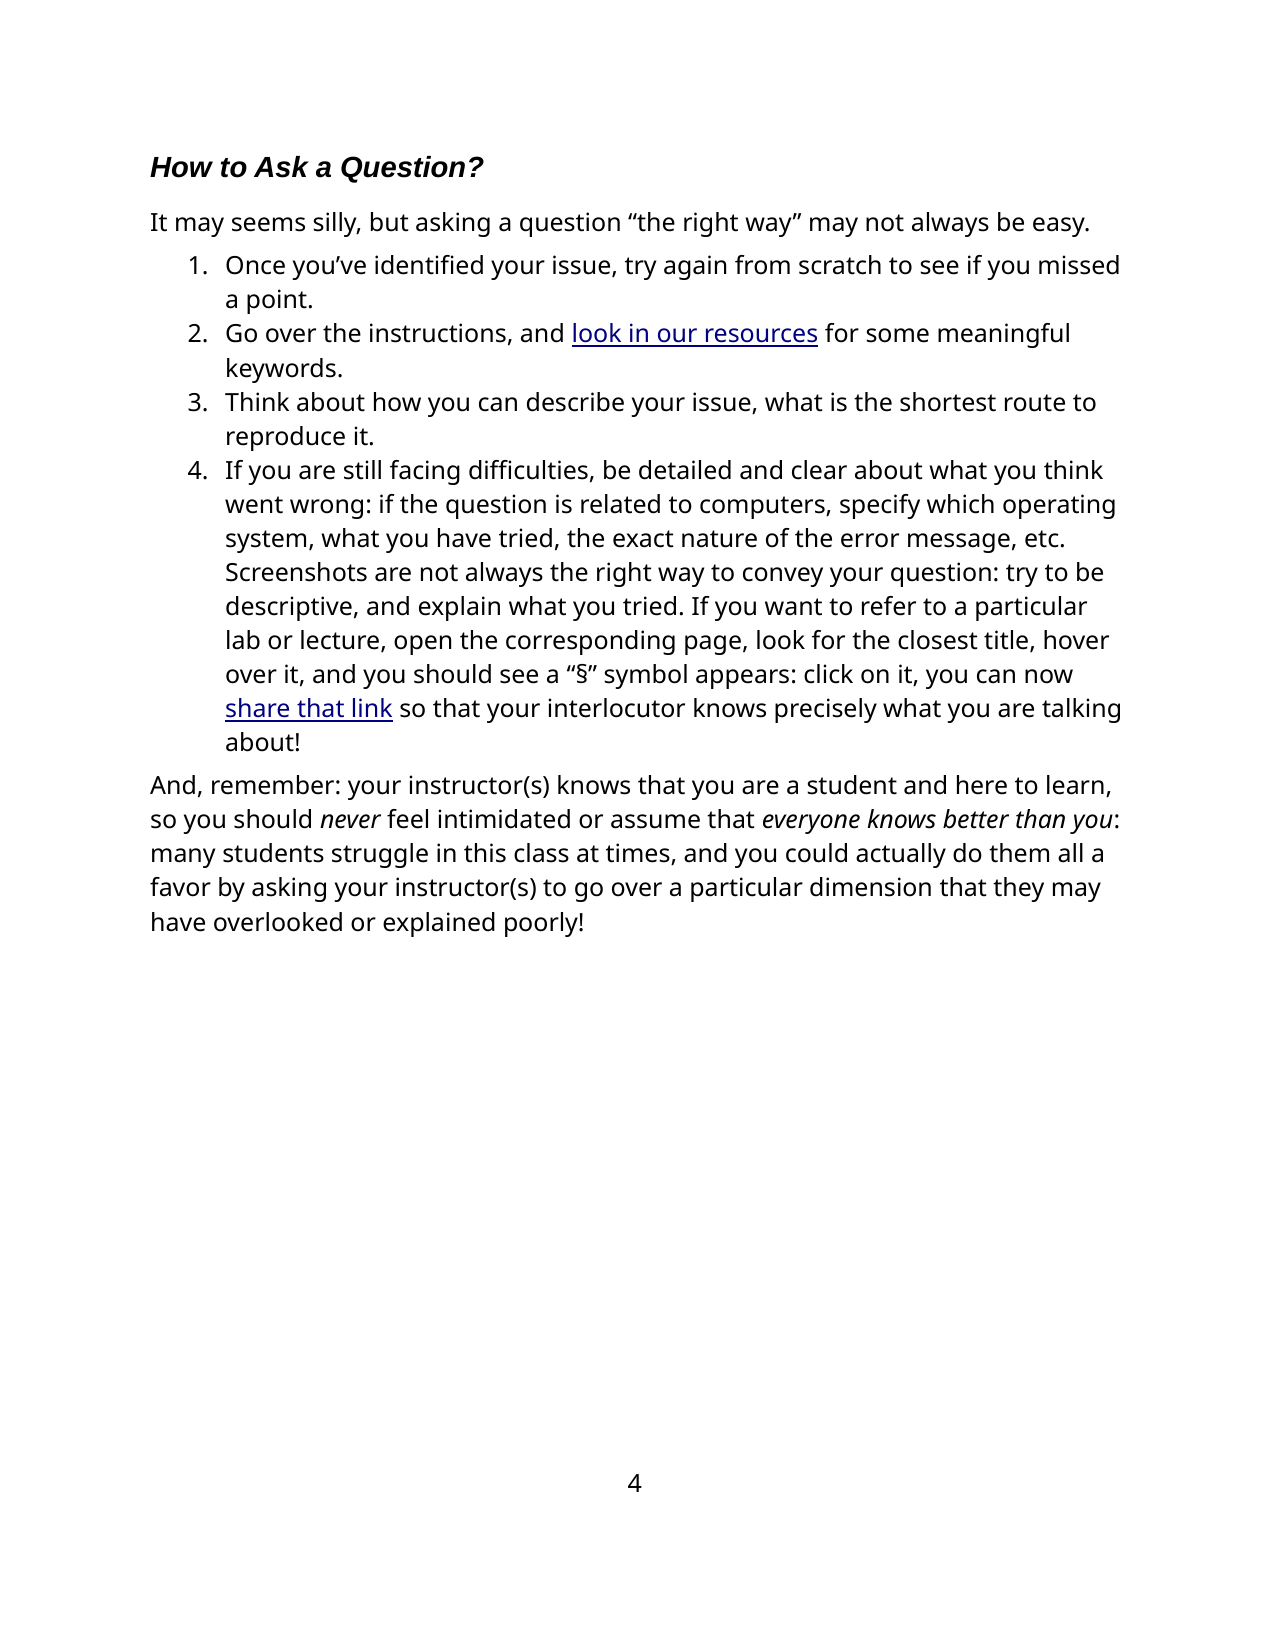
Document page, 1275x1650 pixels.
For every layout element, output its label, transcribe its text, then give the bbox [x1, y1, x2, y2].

list Once you’ve identified your issue, try again from scratch to see if you missed a point. [187, 248, 1125, 316]
list If you are still facing difficulties, be detailed and clear about what you think went wrong: if the question is related to computers, specify which operating system, what you have tried, the exact nature of the error message, etc. Screenshots are not always the right way to convey your question: try to be descriptive, and explain what you tried. If you want to refer to a particular lab or lecture, open the corresponding page, look for the closest title, hover over it, and you should see a “§” symbol appears: click on it, you can now share that link so that your interlocutor knows precisely what you are talking about! [187, 452, 1125, 759]
text It may seems silly, but asking a question “the right way” may not always be easy. [150, 205, 1125, 239]
text And, remember: your instructor(s) knows that you are a student and here to learn, so you should never feel intimidated or assume that everyone knows better than you: many students struggle in this class at times, and you could actually do them all a favor by asking your instructor(s) to go over a particular dimension that they may have overlooked or explained poorly! [150, 768, 1125, 938]
list Think about how you can describe your issue, what is the shortest route to reproduce it. [187, 384, 1125, 452]
list Go over the instructions, and look in our resources for some meaningful keywords. [187, 316, 1125, 384]
subtitle How to Ask a Question? [150, 150, 1125, 183]
